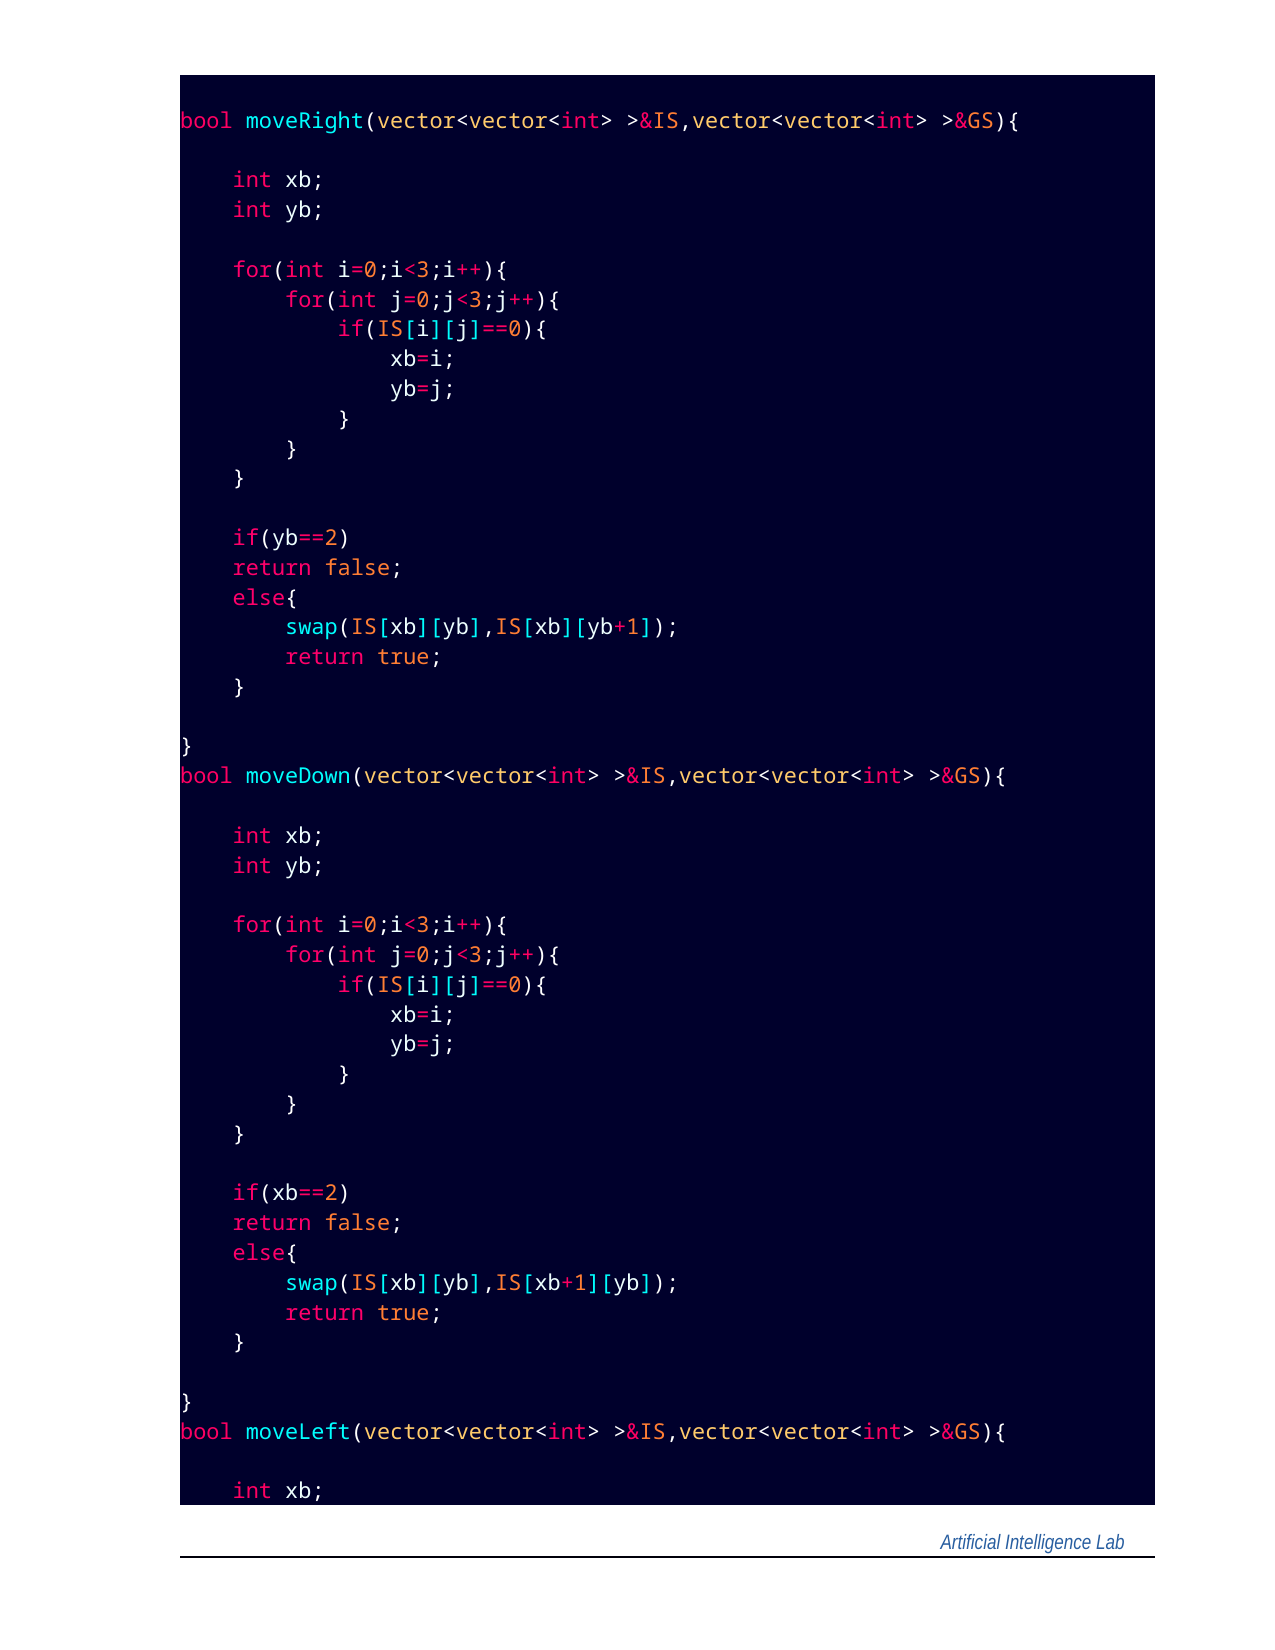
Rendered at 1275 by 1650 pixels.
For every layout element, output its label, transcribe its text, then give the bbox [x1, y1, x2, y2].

text for(int j=0;j<3;j++){ [180, 283, 1155, 313]
text yb=j; [180, 373, 1155, 403]
text int xb; [180, 1475, 1155, 1505]
text for(int i=0;i<3;i++){ [180, 909, 1155, 939]
text } [180, 1386, 1155, 1416]
text if(IS[i][j]==0){ [180, 969, 1155, 998]
text for(int j=0;j<3;j++){ [180, 939, 1155, 969]
text else{ [180, 581, 1155, 611]
text xb=i; [180, 998, 1155, 1028]
text bool moveLeft(vector<vector<int> >&IS,vector<vector<int> >&GS){ [180, 1416, 1155, 1445]
text } [180, 1088, 1155, 1118]
text if(xb==2) [180, 1177, 1155, 1207]
text int xb; [180, 820, 1155, 849]
text } [180, 1326, 1155, 1356]
text } [180, 1118, 1155, 1147]
text } [180, 671, 1155, 701]
text xb=i; [180, 343, 1155, 373]
text } [180, 432, 1155, 462]
text } [180, 403, 1155, 432]
text bool moveRight(vector<vector<int> >&IS,vector<vector<int> >&GS){ [180, 105, 1155, 134]
text if(yb==2) [180, 522, 1155, 552]
text return true; [180, 641, 1155, 671]
text yb=j; [180, 1028, 1155, 1058]
text bool moveDown(vector<vector<int> >&IS,vector<vector<int> >&GS){ [180, 760, 1155, 790]
text else{ [180, 1237, 1155, 1267]
text if(IS[i][j]==0){ [180, 313, 1155, 343]
text swap(IS[xb][yb],IS[xb][yb+1]); [180, 611, 1155, 641]
text return false; [180, 552, 1155, 581]
text } [180, 730, 1155, 760]
text int yb; [180, 194, 1155, 224]
text return false; [180, 1207, 1155, 1237]
text swap(IS[xb][yb],IS[xb+1][yb]); [180, 1267, 1155, 1296]
text return true; [180, 1296, 1155, 1326]
text } [180, 1058, 1155, 1088]
text int yb; [180, 849, 1155, 879]
text } [180, 462, 1155, 492]
text int xb; [180, 164, 1155, 194]
text for(int i=0;i<3;i++){ [180, 254, 1155, 283]
